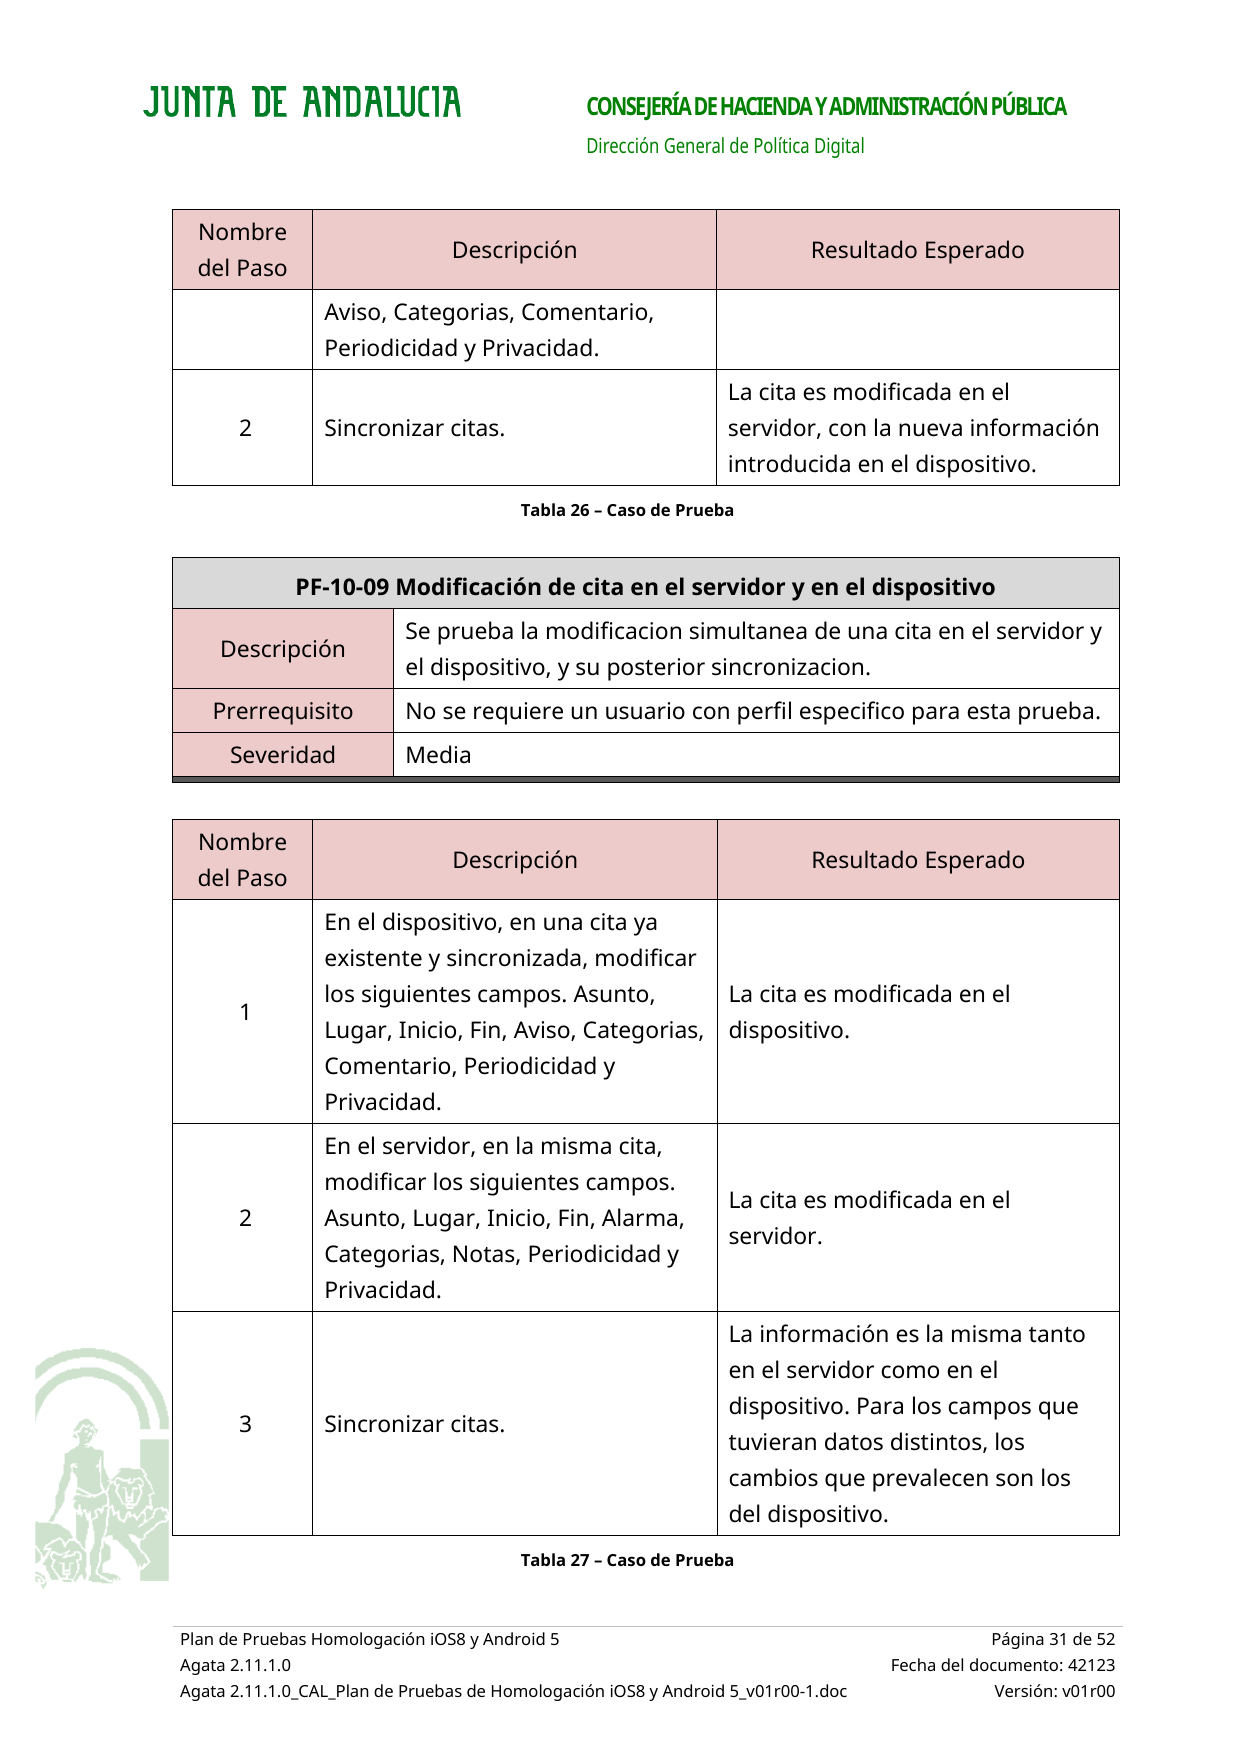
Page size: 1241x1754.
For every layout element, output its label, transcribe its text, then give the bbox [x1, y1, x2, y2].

table_header Descripción [313, 820, 717, 899]
table_cell [717, 290, 1119, 369]
table_cell Aviso, Categorias, Comentario, Periodicidad y Privacidad. [313, 290, 716, 369]
table_cell La cita es modificada en el servidor, con la nueva información introducida en el dispositivo. [717, 370, 1119, 485]
table_cell 2 [173, 1124, 312, 1311]
table_cell La cita es modificada en el dispositivo. [718, 900, 1119, 1123]
table_cell Media [394, 733, 1119, 776]
table_header Nombre del Paso [173, 210, 312, 289]
table_cell [173, 290, 312, 369]
text Tabla 27 – Caso de Prueba [170, 1548, 1107, 1571]
table_cell En el servidor, en la misma cita, modificar los siguientes campos. Asunto, Lugar, Inicio, Fin, Alarma, Categorias, Notas, Periodicidad y Privacidad. [313, 1124, 717, 1311]
picture [143, 86, 461, 117]
text Tabla 26 – Caso de Prueba [148, 499, 1107, 521]
table_cell Sincronizar citas. [313, 1312, 717, 1535]
table_cell Sincronizar citas. [313, 370, 716, 485]
table_cell Descripción [173, 609, 393, 688]
table_header PF-10-09 Modificación de cita en el servidor y en el dispositivo [173, 558, 1119, 608]
table_header Descripción [313, 210, 716, 289]
table_cell Se prueba la modificacion simultanea de una cita en el servidor y el dispositivo, y su posterior sincronizacion. [394, 609, 1119, 688]
table_header Resultado Esperado [717, 210, 1119, 289]
table_header Resultado Esperado [718, 820, 1119, 899]
table_cell [173, 777, 1119, 782]
table_cell 2 [173, 370, 312, 485]
table_cell En el dispositivo, en una cita ya existente y sincronizada, modificar los siguientes campos. Asunto, Lugar, Inicio, Fin, Aviso, Categorias, Comentario, Periodicidad y Privacidad. [313, 900, 717, 1123]
table_cell Prerrequisito [173, 689, 393, 732]
table_cell No se requiere un usuario con perfil especifico para esta prueba. [394, 689, 1119, 732]
table_cell 1 [173, 900, 312, 1123]
table_cell Severidad [173, 733, 393, 776]
table_cell La cita es modificada en el servidor. [718, 1124, 1119, 1311]
table_cell 3 [173, 1312, 312, 1535]
table_header Nombre del Paso [173, 820, 312, 899]
table_cell La información es la misma tanto en el servidor como en el dispositivo. Para los campos que tuvieran datos distintos, los cambios que prevalecen son los del dispositivo. [718, 1312, 1119, 1535]
